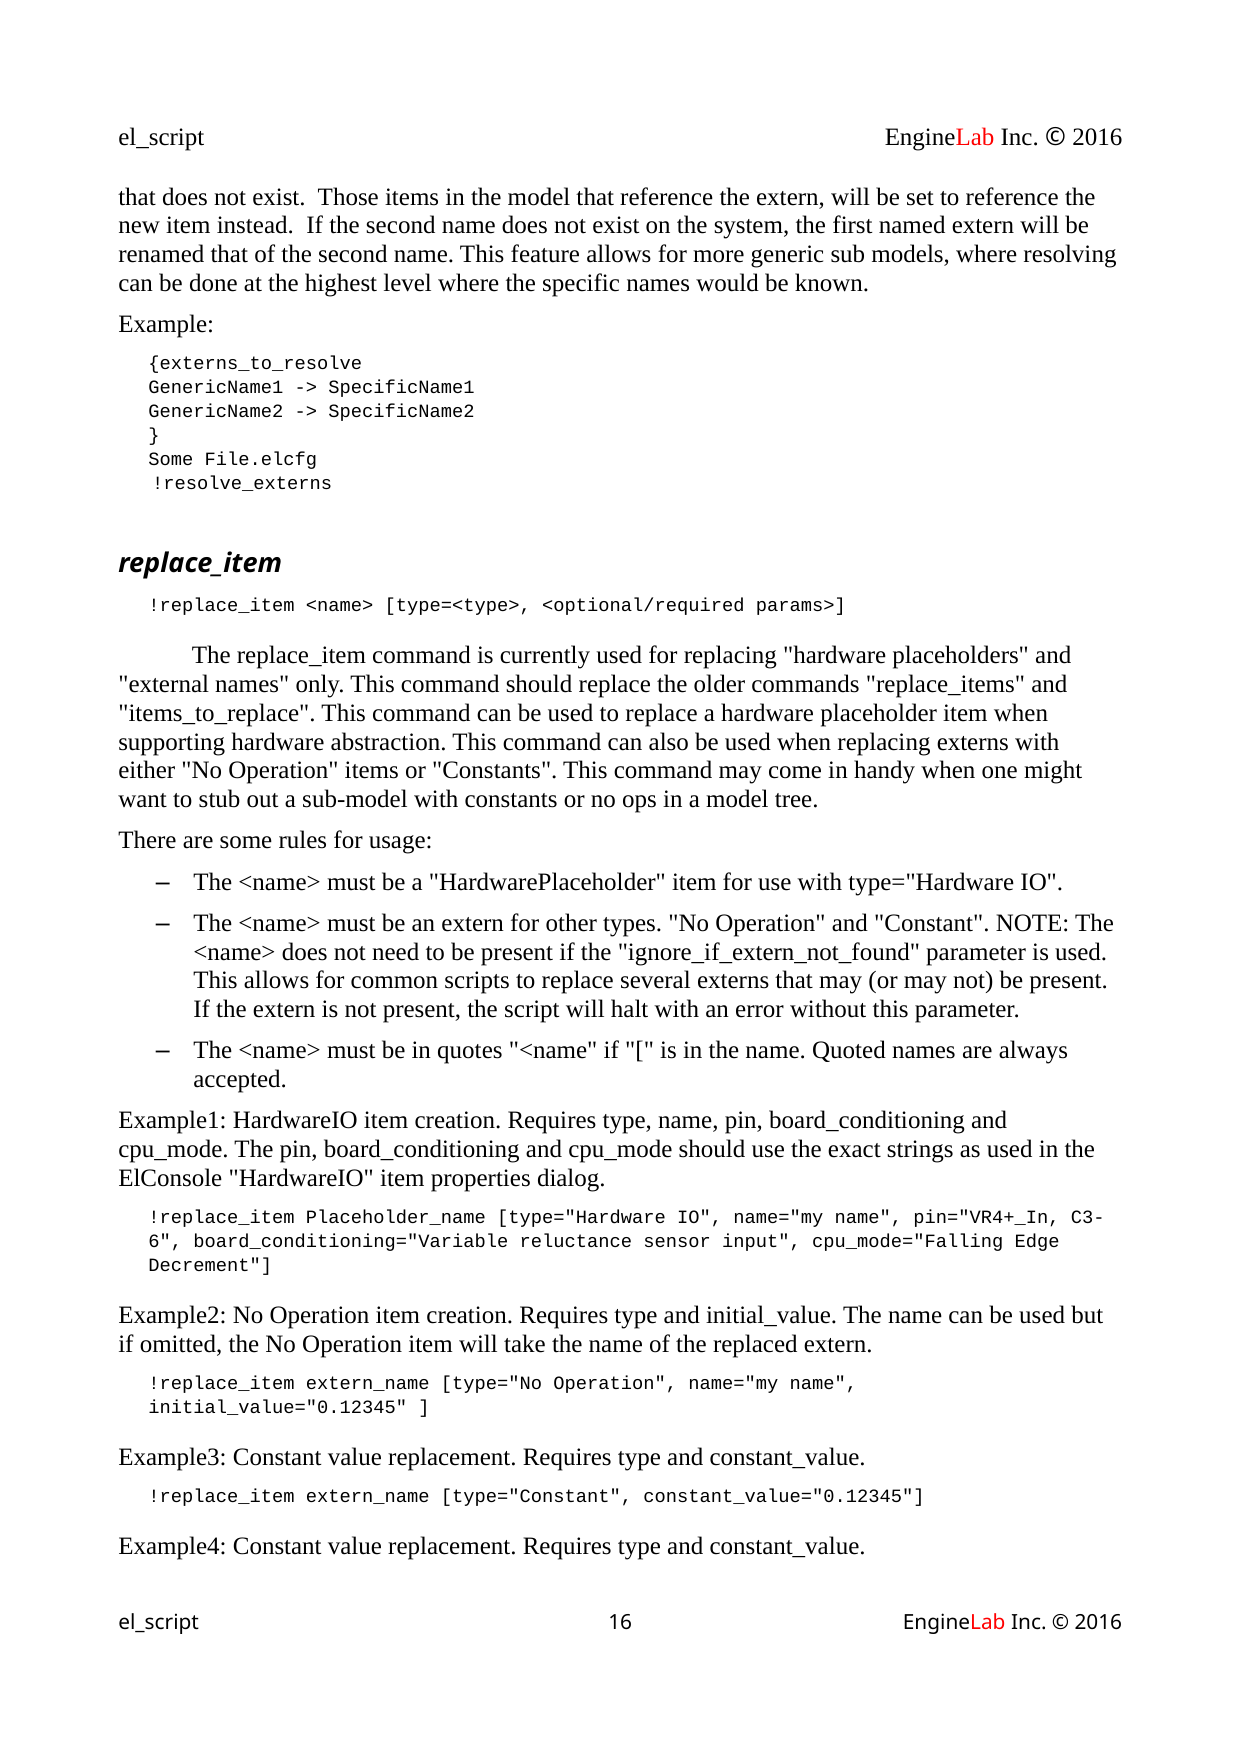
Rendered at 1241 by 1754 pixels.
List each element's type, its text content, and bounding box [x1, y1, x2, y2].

text {externs_to_resolve [148, 350, 1122, 374]
list The <name> must be an extern for other types. "No Operation" and "Constant". NOTE: The <name> does not need to be present if the "ignore_if_extern_not_found" parameter is used. This allows for common scripts to replace several externs that may (or may not) be present. If the extern is not present, the script will halt with an error without this parameter. [156, 908, 1122, 1023]
text !replace_item Placeholder_name [type="Hardware IO", name="my name", pin="VR4+_In, C3-6", board_conditioning="Variable reluctance sensor input", cpu_mode="Falling Edge Decrement"] [148, 1204, 1122, 1276]
text Example4: Constant value replacement. Requires type and constant_value. [118, 1531, 1122, 1560]
text !resolve_externs [118, 470, 1122, 494]
subtitle replace_item [118, 543, 1122, 580]
text !replace_item extern_name [type="No Operation", name="my name", initial_value="0.12345" ] [148, 1370, 1122, 1418]
text Example3: Constant value replacement. Requires type and constant_value. [118, 1442, 1122, 1471]
text Example2: No Operation item creation. Requires type and initial_value. The name can be used but if omitted, the No Operation item will take the name of the replaced extern. [118, 1300, 1122, 1357]
list The <name> must be a "HardwarePlaceholder" item for use with type="Hardware IO". [156, 867, 1122, 895]
text GenericName1 -> SpecificName1 [148, 374, 1122, 398]
text Some File.elcfg [148, 446, 1122, 470]
text that does not exist. Those items in the model that reference the extern, will be set to reference the new item instead. If the second name does not exist on the system, the first named extern will be renamed that of the second name. This feature allows for more generic sub models, where resolving can be done at the highest level where the specific names would be known. [118, 182, 1122, 297]
text !replace_item <name> [type=<type>, <optional/required params>] [148, 592, 1122, 616]
text Example: [118, 309, 1122, 338]
text !replace_item extern_name [type="Constant", constant_value="0.12345"] [148, 1483, 1122, 1507]
text The replace_item command is currently used for replacing "hardware placeholders" and "external names" only. This command should replace the older commands "replace_items" and "items_to_replace". This command can be used to replace a hardware placeholder item when supporting hardware abstraction. This command can also be used when replacing externs with either "No Operation" items or "Constants". This command may come in handy when one might want to stub out a sub-model with constants or no ops in a model tree. [118, 640, 1122, 813]
text GenericName2 -> SpecificName2 [148, 398, 1122, 422]
text Example1: HardwareIO item creation. Requires type, name, pin, board_conditioning and cpu_mode. The pin, board_conditioning and cpu_mode should use the exact strings as used in the ElConsole "HardwareIO" item properties dialog. [118, 1105, 1122, 1192]
text } [148, 422, 1122, 446]
text There are some rules for usage: [118, 825, 1122, 854]
list The <name> must be in quotes "<name" if "[" is in the name. Quoted names are always accepted. [156, 1035, 1122, 1093]
